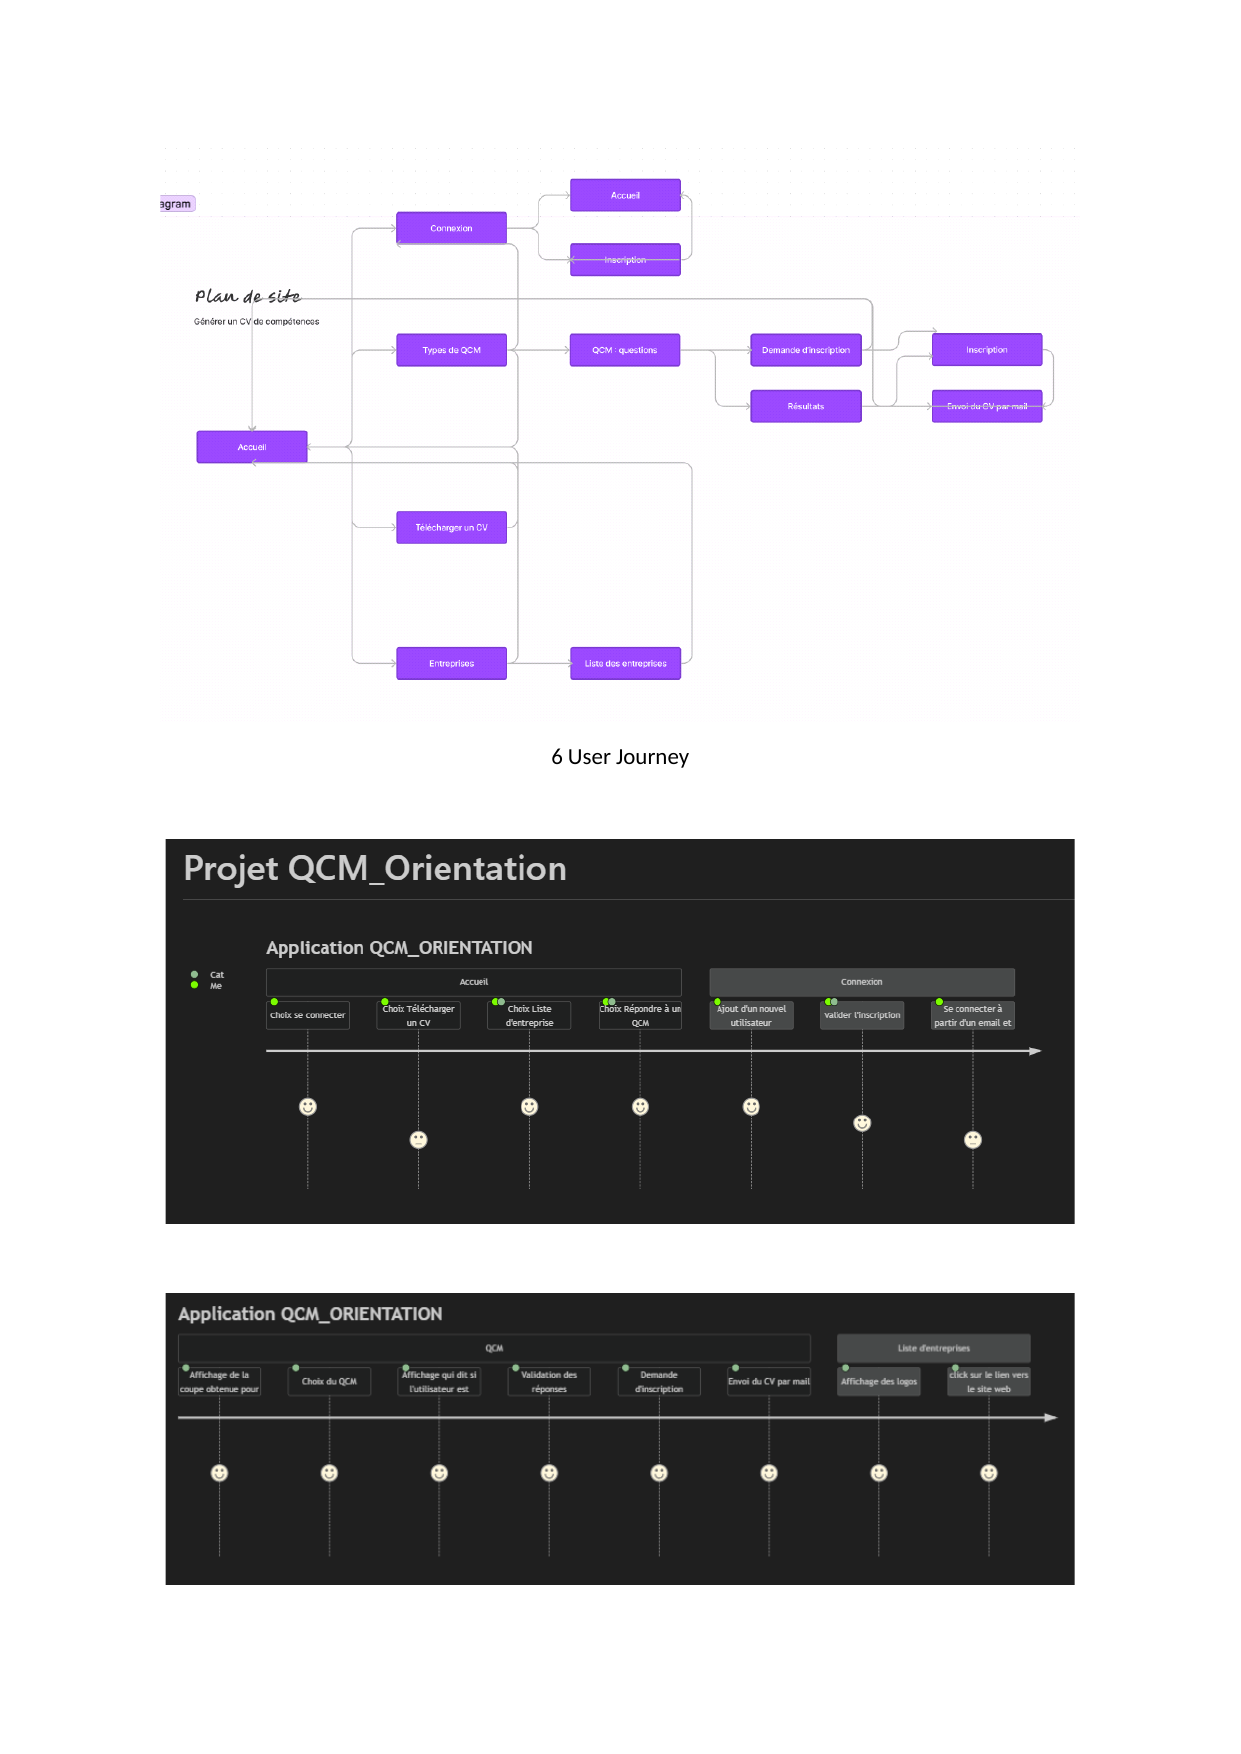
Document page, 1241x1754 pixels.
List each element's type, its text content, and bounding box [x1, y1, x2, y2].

text 6 User Journey [148, 742, 1093, 770]
